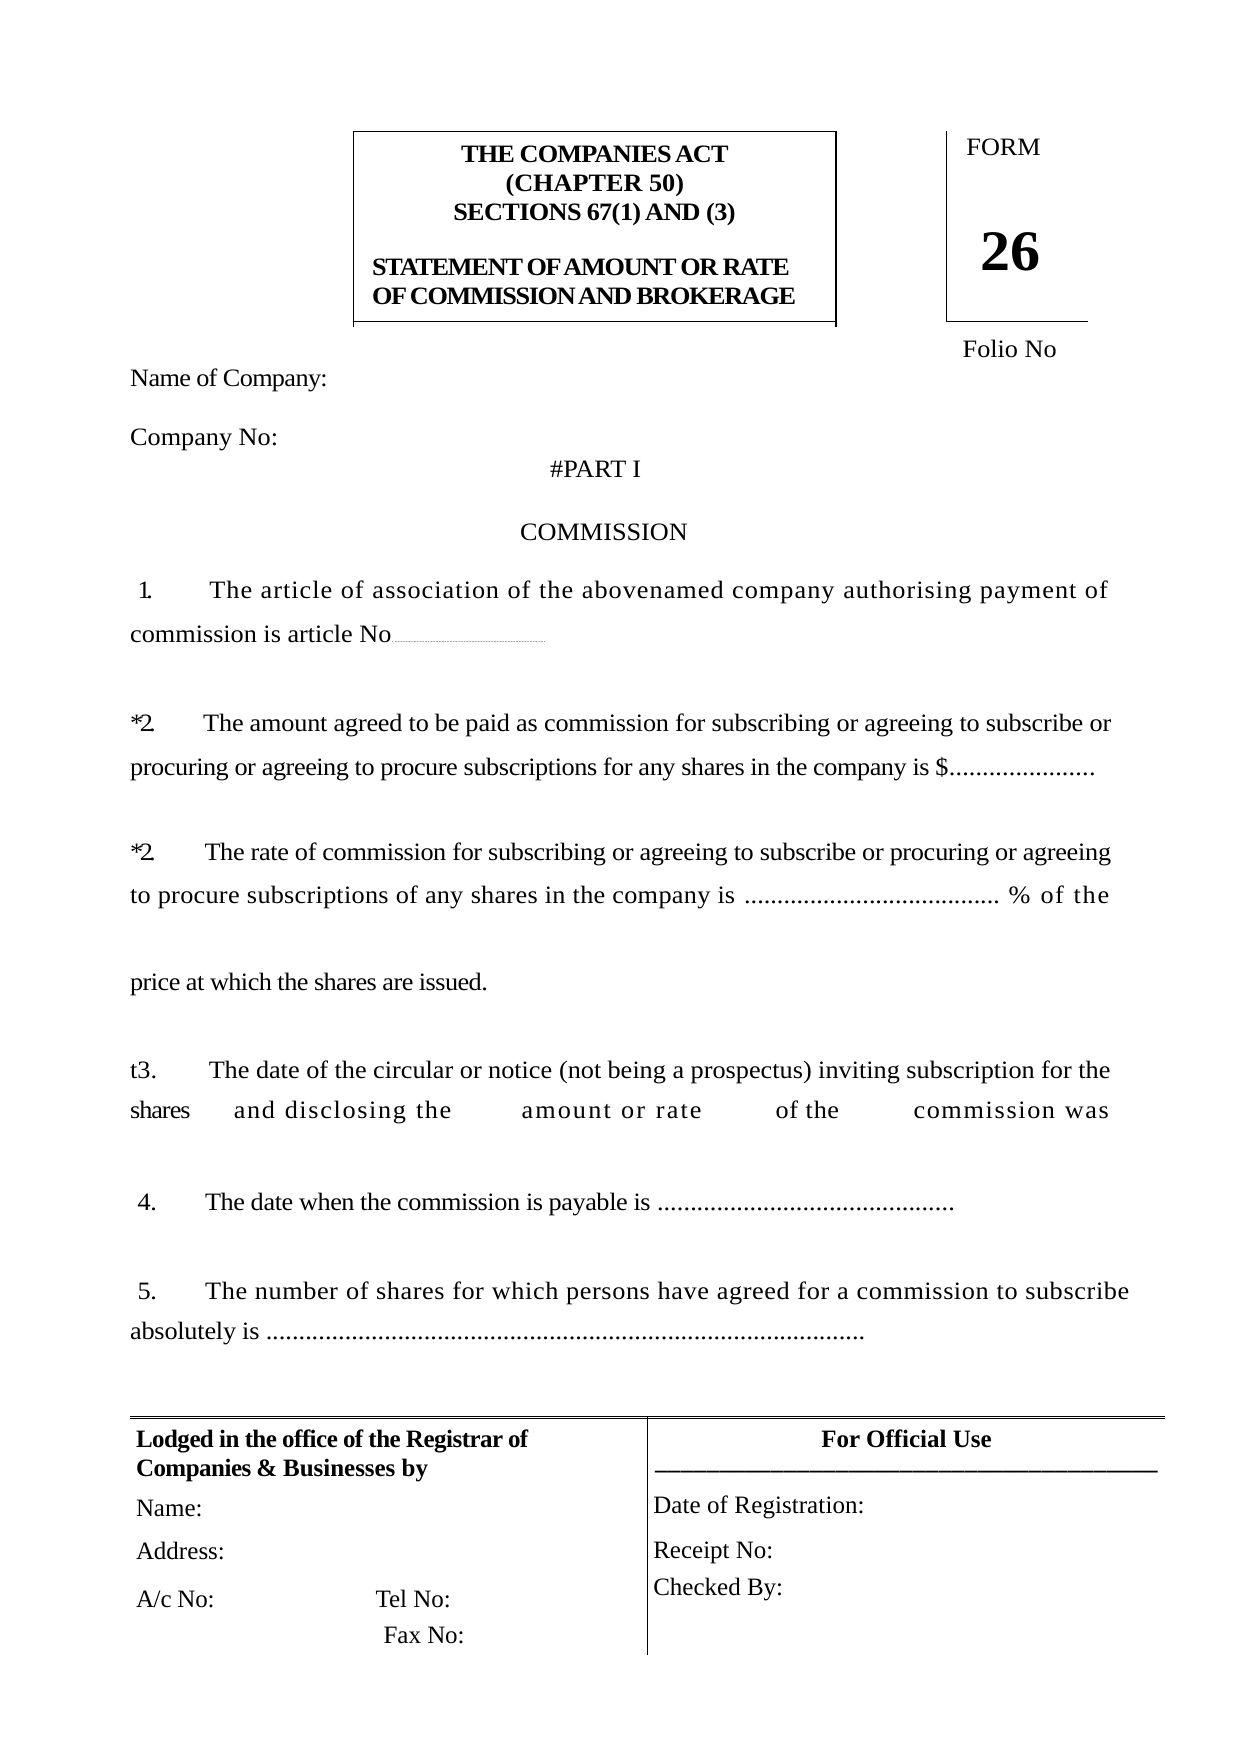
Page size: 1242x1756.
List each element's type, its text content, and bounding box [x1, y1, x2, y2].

table_cell [354, 322, 835, 327]
text 1. The article of association of the abovenamed company authorising payment of [137, 575, 1165, 604]
table_header For Official Use _______________________________________ Date of Registration: Receipt No: Checked By: [648, 1419, 1165, 1655]
text Company No: <o.uen> [130, 422, 1165, 450]
list The number of shares for which persons have agreed for a commission to subscribe [137, 1276, 1165, 1305]
text COMMISSION [520, 517, 1165, 545]
text absolutely is [130, 1316, 1165, 1345]
text *2. The rate of commission for subscribing or agreeing to subscribe or procuring or agreeing [130, 837, 1165, 865]
table_header Lodged in the office of the Registrar of Companies & Businesses by Name: Address: A/c No: Tel No: Fax No: [130, 1419, 647, 1655]
table_header FORM 26 [947, 131, 1088, 321]
text commission is article No. [130, 619, 1165, 648]
text *2. The amount agreed to be paid as commission for subscribing or agreeing to subscribe or [130, 708, 1165, 737]
text Name of Company: <o.name> [130, 363, 1165, 392]
text shares and disclosing the amount or rate of the commission was [130, 1095, 1165, 1123]
table_header THE COMPANIES ACT (CHAPTER 50) SECTIONS 67(1) AND (3) STATEMENT OF AMOUNT OR RATE OF COMMISSION AND BROKERAGE [354, 132, 835, 321]
table_cell [946, 322, 1088, 327]
text to procure subscriptions of any shares in the company is % of the price at which the shares are issued. [130, 880, 1113, 995]
table_cell [837, 321, 946, 327]
list The date when the commission is payable is [137, 1187, 1165, 1216]
text #PART I [550, 454, 1165, 483]
table_header [837, 131, 946, 321]
text procuring or agreeing to procure subscriptions for any shares in the company is $ [130, 752, 1165, 780]
text t3. The date of the circular or notice (not being a prospectus) inviting subscription for the [130, 1055, 1165, 1083]
text Folio No [962, 334, 1165, 363]
